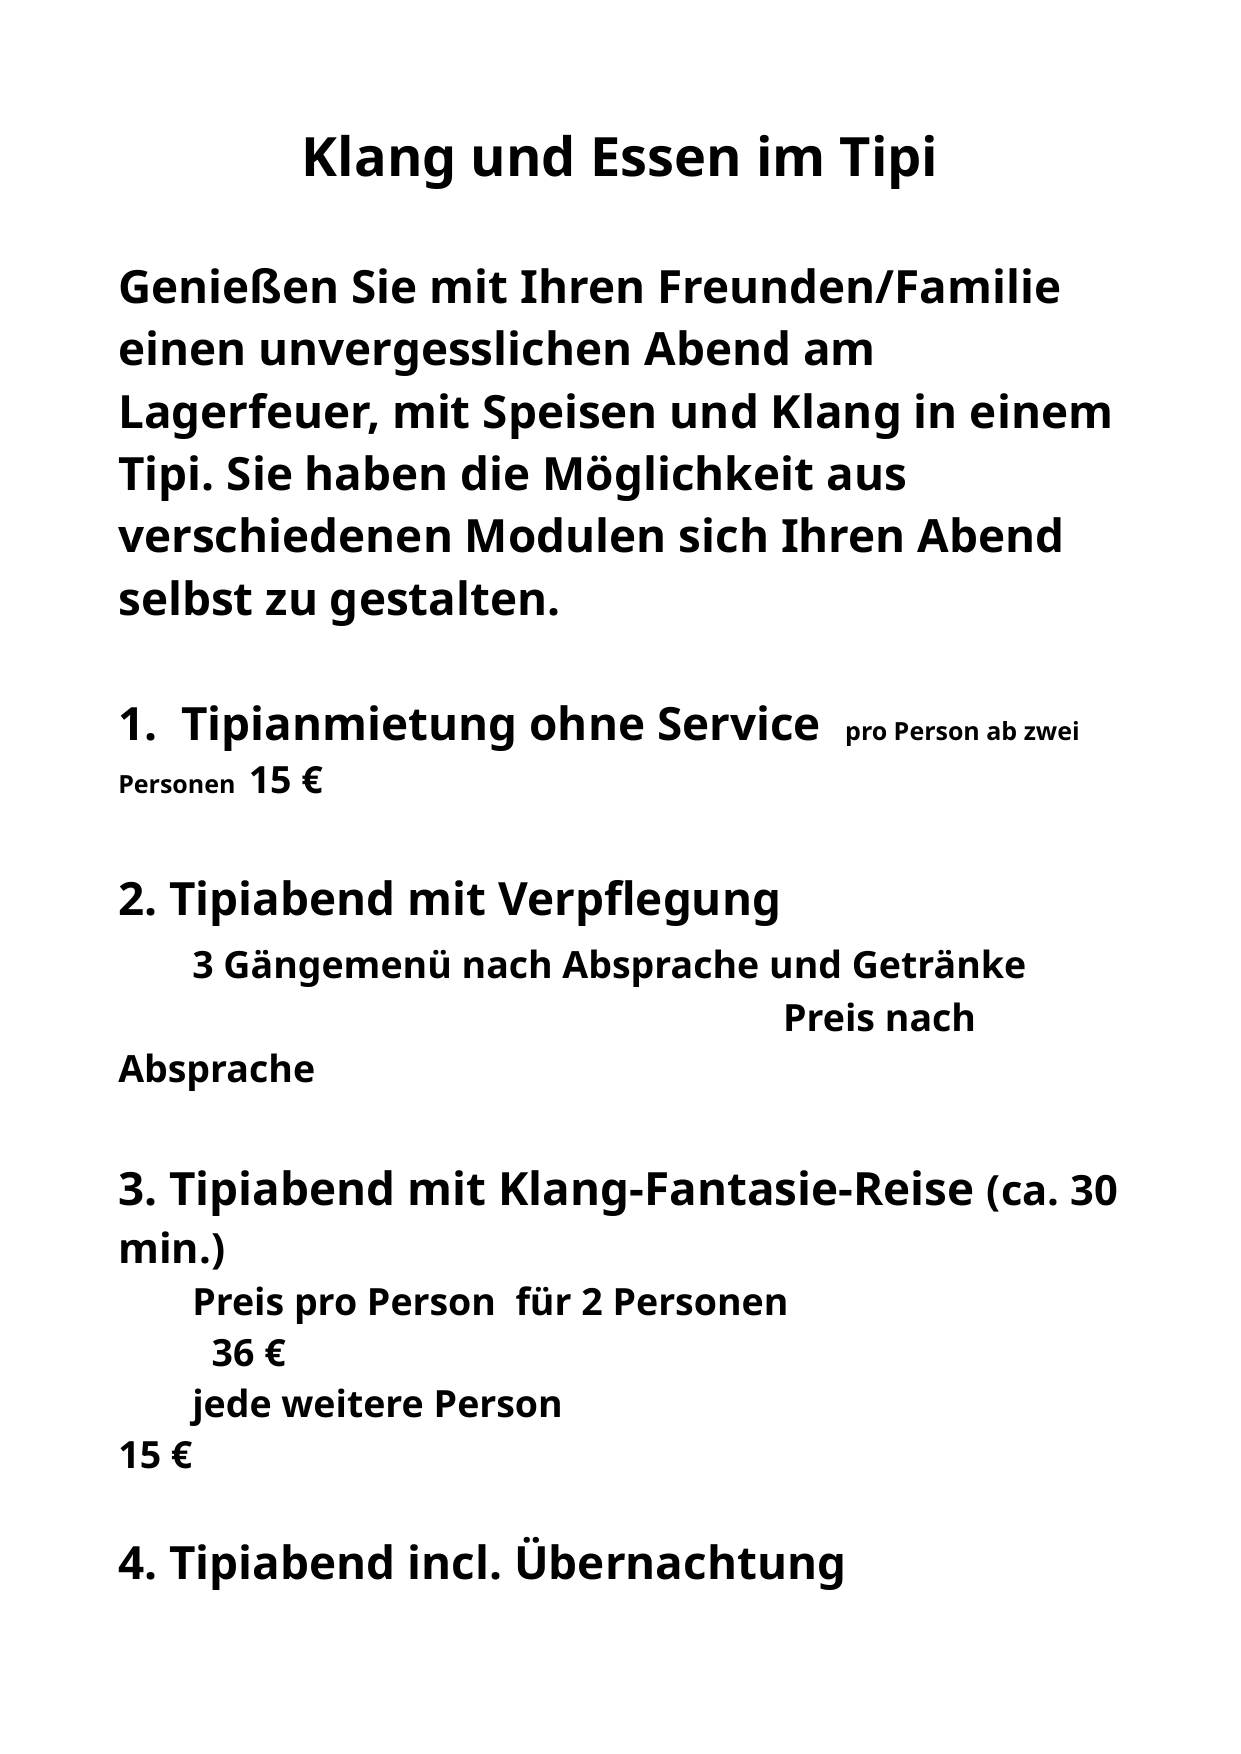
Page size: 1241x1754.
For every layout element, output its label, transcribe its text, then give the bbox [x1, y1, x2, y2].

text Preis nach Absprache [118, 992, 1122, 1094]
text 4. Tipiabend incl. Übernachtung [118, 1531, 1122, 1593]
text jede weitere Person 15 € [118, 1377, 1122, 1479]
text 2. Tipiabend mit Verpflegung [118, 867, 1122, 929]
text 3. Tipiabend mit Klang-Fantasie-Reise (ca. 30 min.) [118, 1156, 1122, 1275]
text Klang und Essen im Tipi [118, 118, 1122, 192]
text 1. Tipianmietung ohne Service pro Person ab zwei Personen 15 € [118, 691, 1122, 804]
text Preis pro Person für 2 Personen 36 € [118, 1275, 1122, 1377]
text 3 Gängemenü nach Absprache und Getränke [118, 929, 1122, 992]
text Genießen Sie mit Ihren Freunden/Familie einen unvergesslichen Abend am Lagerfeuer, mit Speisen und Klang in einem Tipi. Sie haben die Möglichkeit aus verschiedenen Modulen sich Ihren Abend selbst zu gestalten. [118, 254, 1122, 629]
